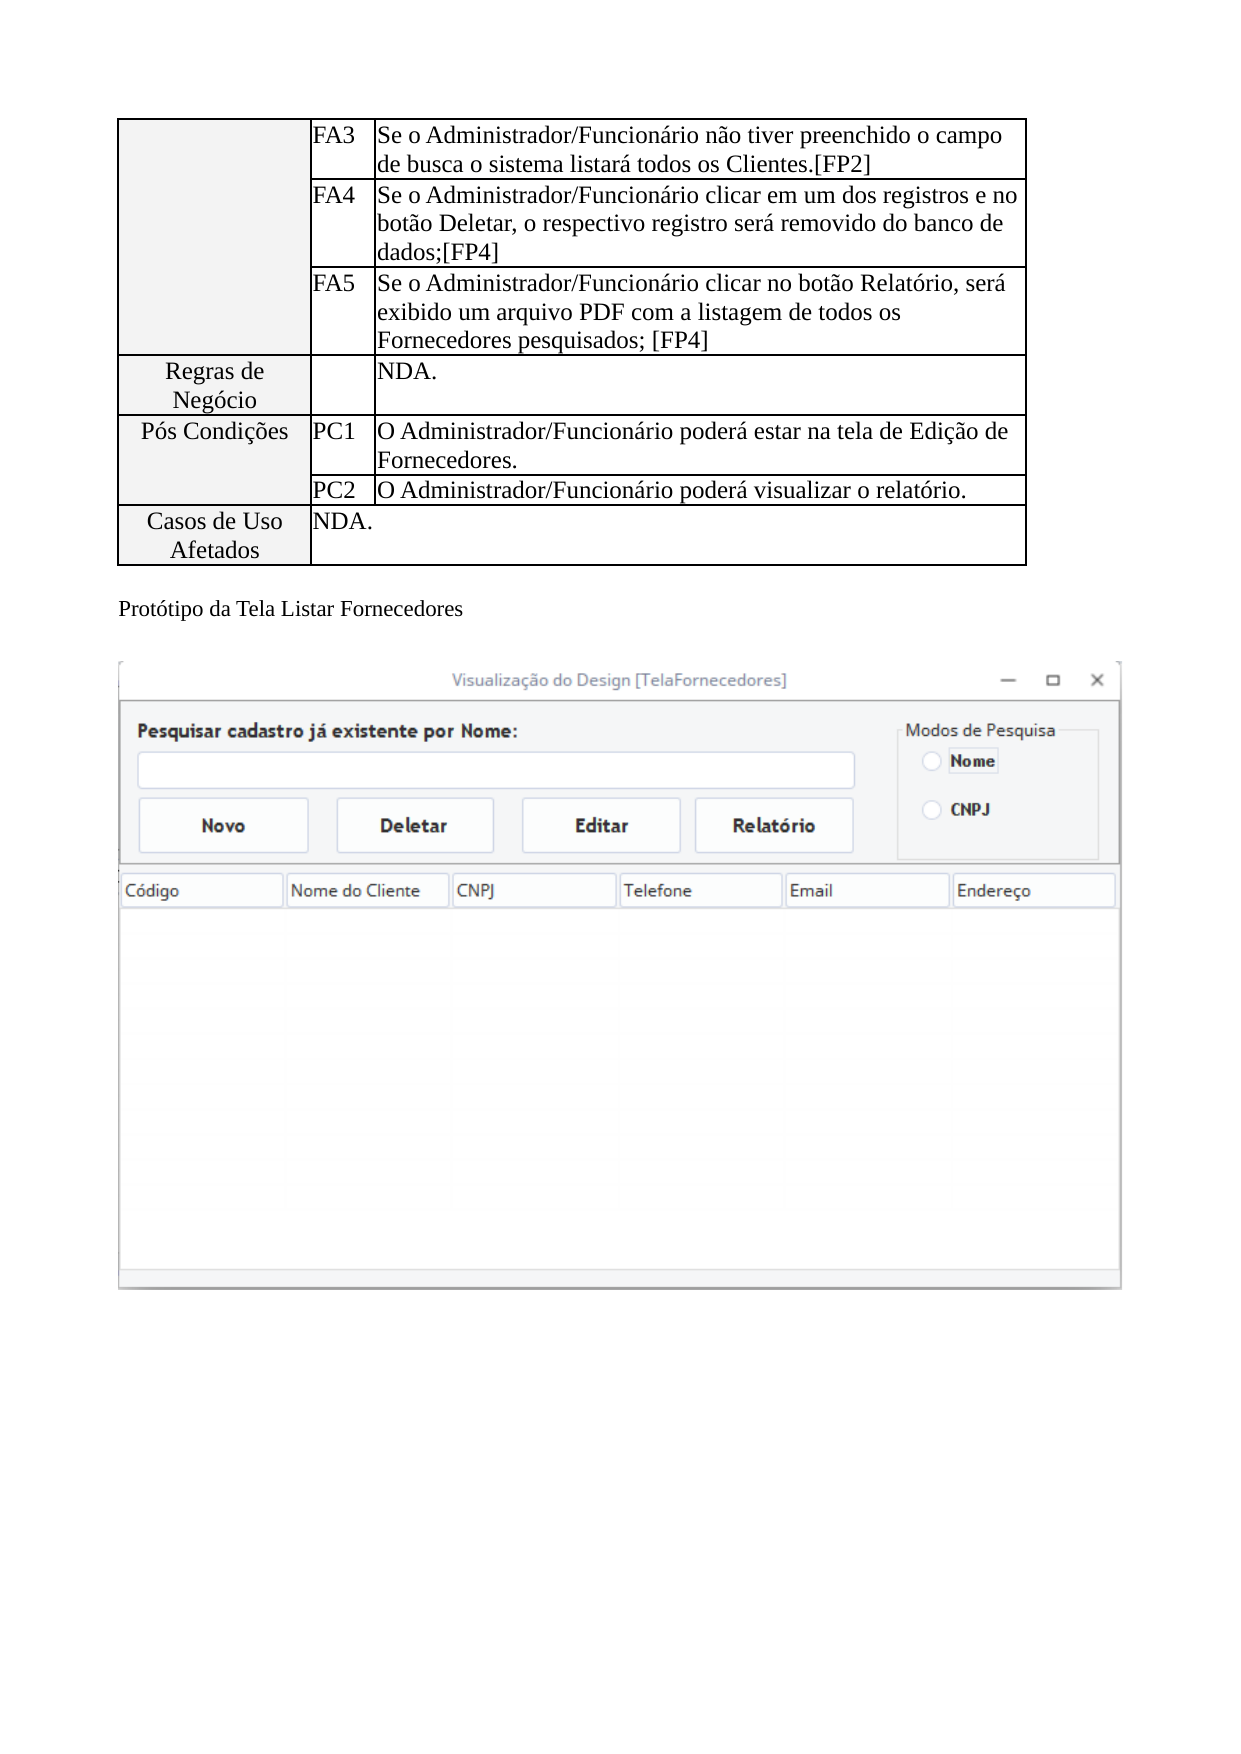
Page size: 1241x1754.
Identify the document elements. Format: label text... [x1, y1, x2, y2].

table_cell PC2 [312, 476, 374, 504]
table_cell FA3 [312, 120, 374, 178]
table_cell [119, 120, 310, 354]
table_cell Pós Condições [119, 416, 310, 504]
table_cell FA4 [312, 180, 374, 266]
table_cell Se o Administrador/Funcionário clicar em um dos registros e no botão Deletar, o respectivo registro será removido do banco de dados;[FP4] [376, 180, 1025, 266]
table_cell FA5 [312, 268, 374, 354]
table_cell NDA. [376, 356, 1025, 414]
text Protótipo da Tela Listar Fornecedores [118, 595, 1122, 621]
table_cell [312, 356, 374, 414]
table_cell O Administrador/Funcionário poderá estar na tela de Edição de Fornecedores. [376, 416, 1025, 473]
table_cell Casos de Uso Afetados [119, 506, 310, 564]
table_cell Se o Administrador/Funcionário clicar no botão Relatório, será exibido um arquivo PDF com a listagem de todos os Fornecedores pesquisados; [FP4] [376, 268, 1025, 354]
table_cell PC1 [312, 416, 374, 473]
picture [118, 661, 1123, 1290]
table_cell Se o Administrador/Funcionário não tiver preenchido o campo de busca o sistema listará todos os Clientes.[FP2] [376, 120, 1025, 178]
table_cell Regras de Negócio [119, 356, 310, 414]
table_cell O Administrador/Funcionário poderá visualizar o relatório. [376, 476, 1025, 504]
table_cell NDA. [312, 506, 1025, 564]
